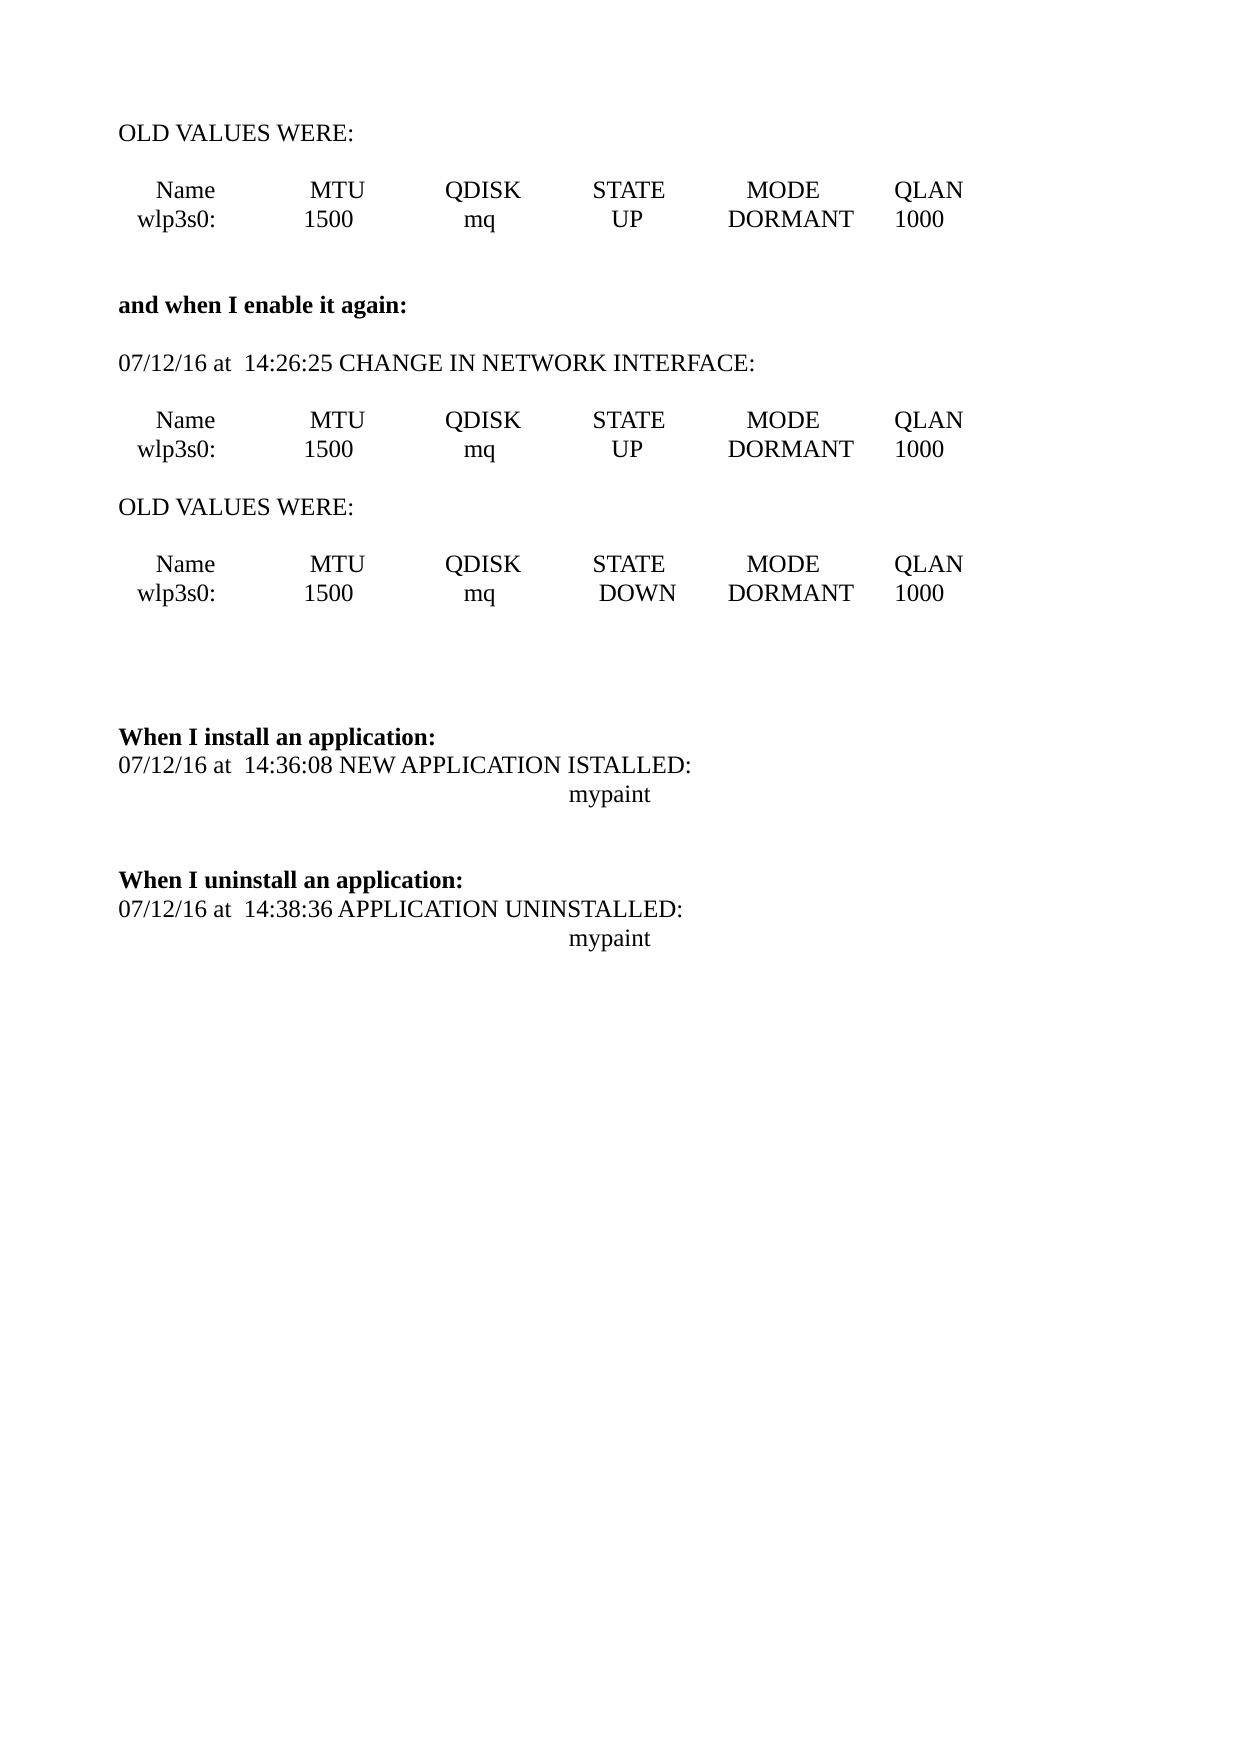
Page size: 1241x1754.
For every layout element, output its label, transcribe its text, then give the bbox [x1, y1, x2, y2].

text wlp3s0: 1500 mq DOWN DORMANT 1000 [118, 578, 1122, 607]
text OLD VALUES WERE: [118, 118, 1122, 147]
text 07/12/16 at 14:38:36 APPLICATION UNINSTALLED: [118, 894, 1122, 923]
text mypaint [118, 923, 1122, 952]
text Name MTU QDISK STATE MODE QLAN [118, 406, 1122, 434]
text Name MTU QDISK STATE MODE QLAN [118, 176, 1122, 204]
text and when I enable it again: [118, 291, 1122, 319]
text When I install an application: [118, 722, 1122, 751]
text OLD VALUES WERE: [118, 492, 1122, 521]
text Name MTU QDISK STATE MODE QLAN [118, 549, 1122, 578]
text wlp3s0: 1500 mq UP DORMANT 1000 [118, 204, 1122, 233]
text When I uninstall an application: [118, 866, 1122, 894]
text 07/12/16 at 14:26:25 CHANGE IN NETWORK INTERFACE: [118, 348, 1122, 377]
text 07/12/16 at 14:36:08 NEW APPLICATION ISTALLED: [118, 751, 1122, 779]
text wlp3s0: 1500 mq UP DORMANT 1000 [118, 434, 1122, 463]
text mypaint [118, 779, 1122, 808]
